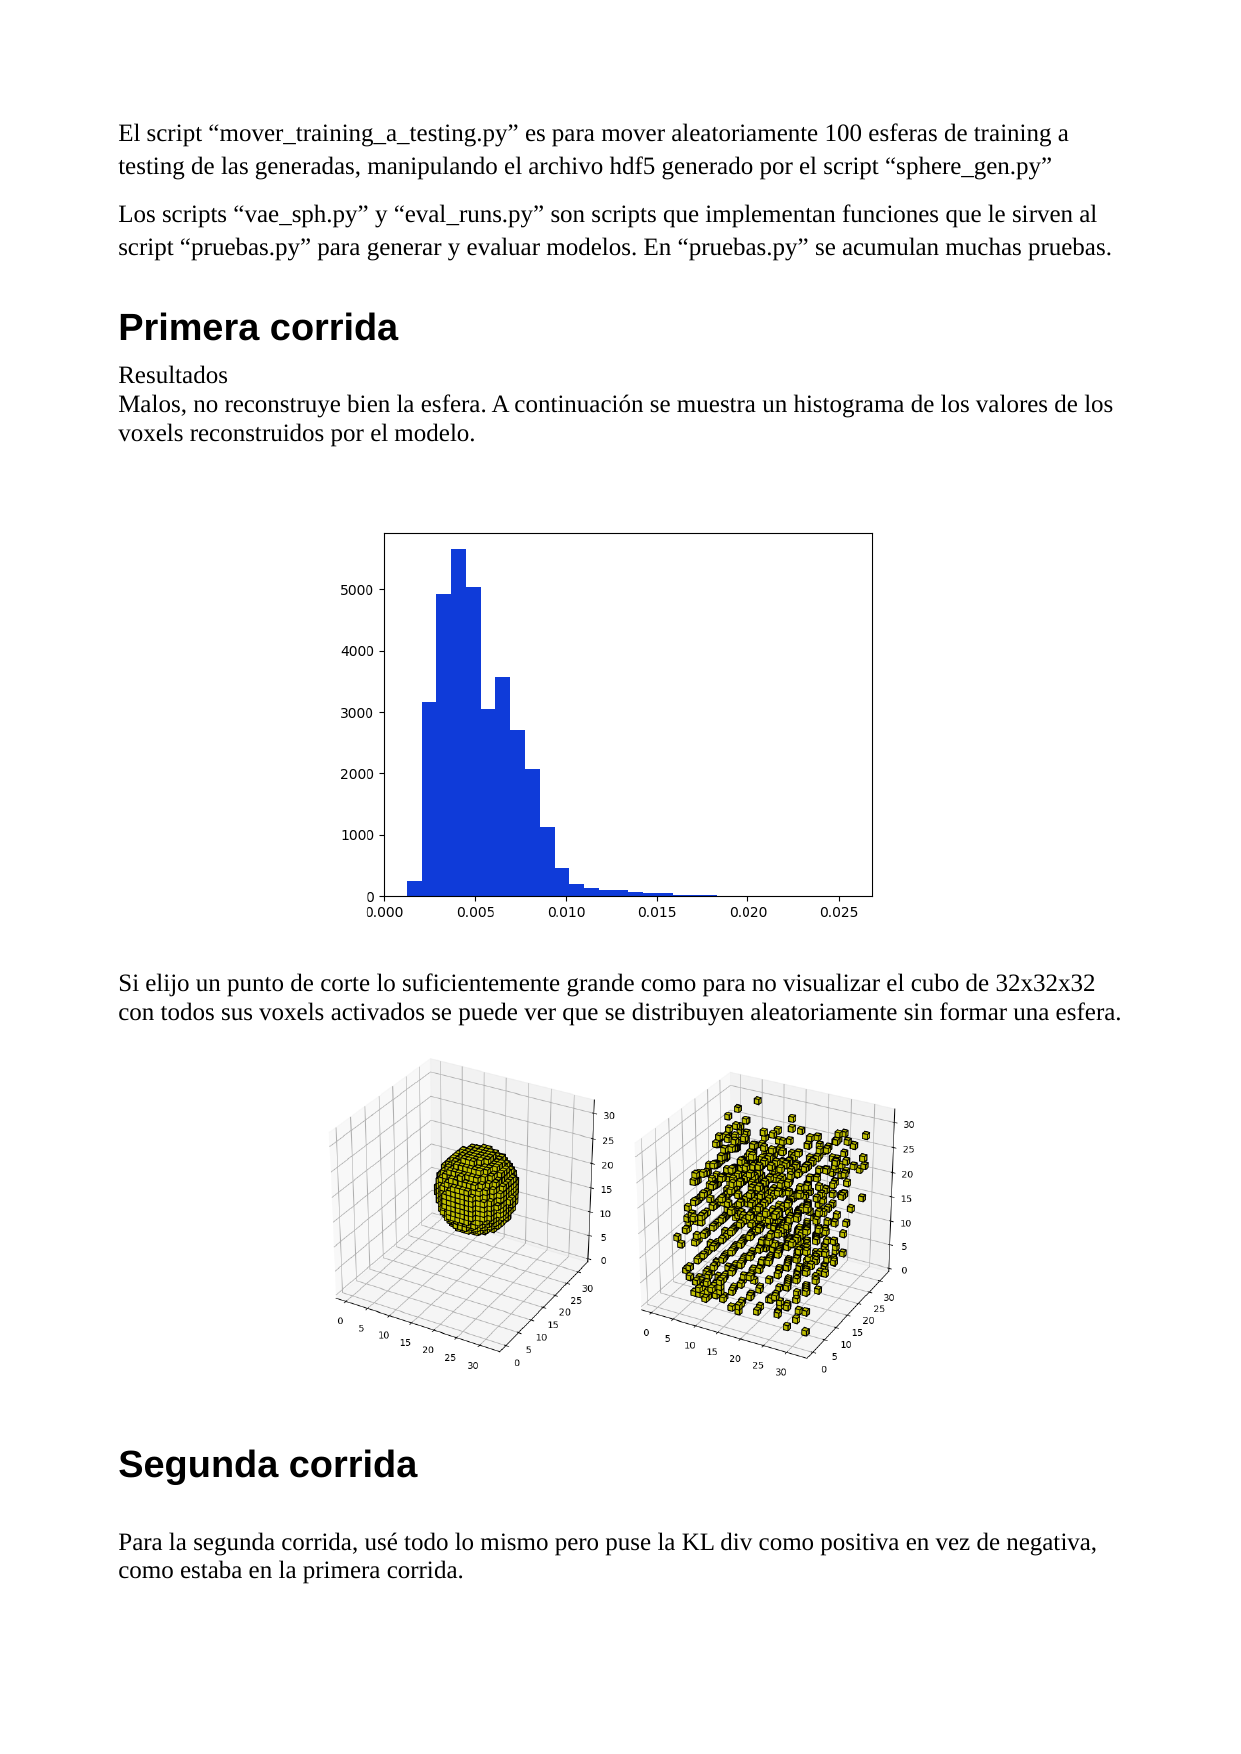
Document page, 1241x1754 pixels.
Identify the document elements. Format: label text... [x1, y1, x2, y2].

subtitle Segunda corrida [118, 1442, 1122, 1485]
text Los scripts “vae_sph.py” y “eval_runs.py” son scripts que implementan funciones que le sirven al script “pruebas.py” para generar y evaluar modelos. En “pruebas.py” se acumulan muchas pruebas. [118, 199, 1122, 261]
subtitle Primera corrida [118, 304, 1122, 348]
picture [313, 1054, 927, 1388]
text Malos, no reconstruye bien la esfera. A continuación se muestra un histograma de los valores de los voxels reconstruidos por el modelo. [118, 389, 1122, 447]
text Resultados [118, 361, 1122, 389]
text El script “mover_training_a_testing.py” es para mover aleatoriamente 100 esferas de training a testing de las generadas, manipulando el archivo hdf5 generado por el script “sphere_gen.py” [118, 118, 1122, 180]
picture [305, 475, 935, 940]
text Para la segunda corrida, usé todo lo mismo pero puse la KL div como positiva en vez de negativa, como estaba en la primera corrida. [118, 1527, 1122, 1584]
text Si elijo un punto de corte lo suficientemente grande como para no visualizar el cubo de 32x32x32 con todos sus voxels activados se puede ver que se distribuyen aleatoriamente sin formar una esfera. [118, 968, 1122, 1025]
